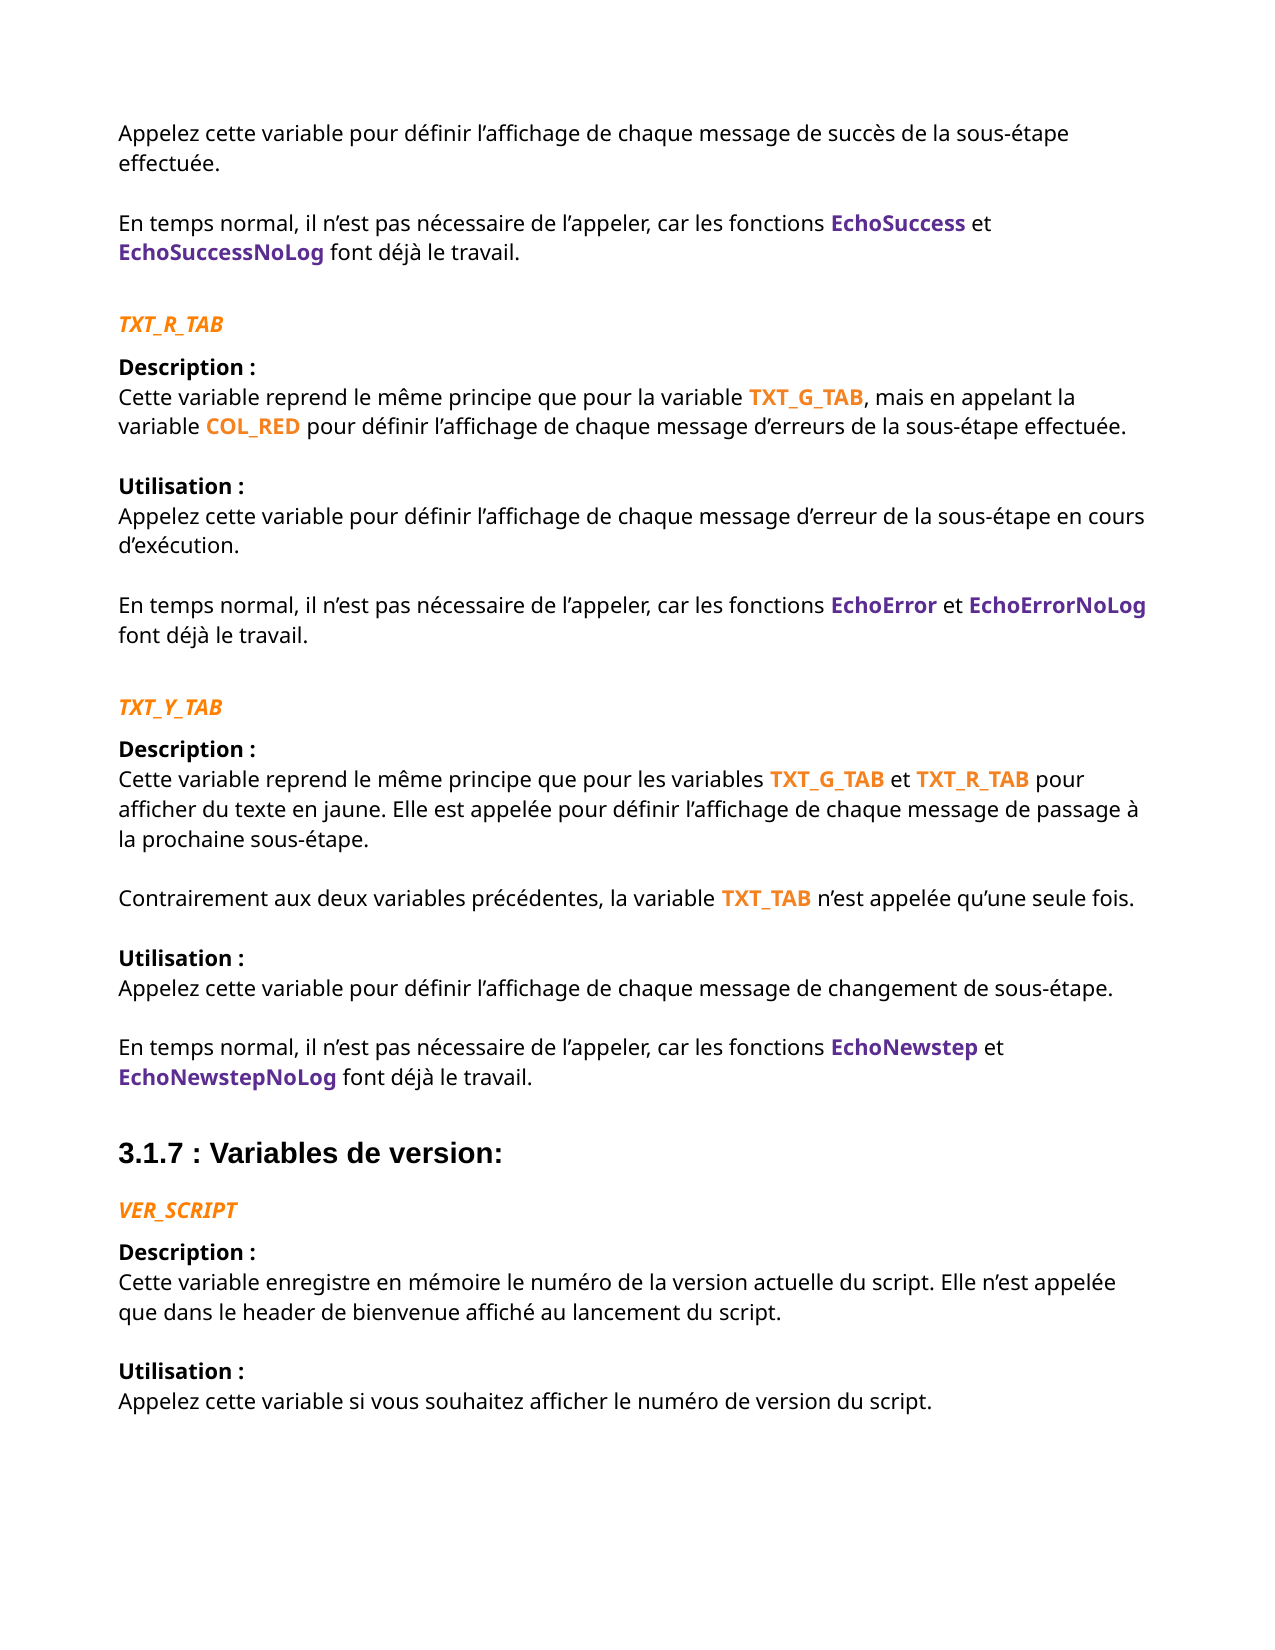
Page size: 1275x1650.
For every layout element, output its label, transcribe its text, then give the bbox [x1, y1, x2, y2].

text Utilisation : [118, 1356, 1157, 1386]
subtitle TXT_Y_TAB [118, 692, 1157, 722]
text Appelez cette variable pour définir l’affichage de chaque message de changement de sous-étape. [118, 972, 1157, 1002]
subtitle VER_SCRIPT [118, 1195, 1157, 1224]
text En temps normal, il n’est pas nécessaire de l’appeler, car les fonctions EchoSuccess et EchoSuccessNoLog font déjà le travail. [118, 207, 1157, 267]
text Cette variable enregistre en mémoire le numéro de la version actuelle du script. Elle n’est appelée que dans le header de bienvenue affiché au lancement du script. [118, 1267, 1157, 1326]
text Description : [118, 352, 1157, 381]
text Appelez cette variable si vous souhaitez afficher le numéro de version du script. [118, 1386, 1157, 1416]
text Appelez cette variable pour définir l’affichage de chaque message de succès de la sous-étape effectuée. [118, 118, 1157, 178]
text Utilisation : [118, 471, 1157, 501]
text Appelez cette variable pour définir l’affichage de chaque message d’erreur de la sous-étape en cours d’exécution. [118, 501, 1157, 560]
text Cette variable reprend le même principe que pour les variables TXT_G_TAB et TXT_R_TAB pour afficher du texte en jaune. Elle est appelée pour définir l’affichage de chaque message de passage à la prochaine sous-étape. [118, 764, 1157, 853]
text Contrairement aux deux variables précédentes, la variable TXT_TAB n’est appelée qu’une seule fois. [118, 883, 1157, 913]
text Cette variable reprend le même principe que pour la variable TXT_G_TAB, mais en appelant la variable COL_RED pour définir l’affichage de chaque message d’erreurs de la sous-étape effectuée. [118, 381, 1157, 441]
text En temps normal, il n’est pas nécessaire de l’appeler, car les fonctions EchoNewstep et EchoNewstepNoLog font déjà le travail. [118, 1032, 1157, 1092]
text Utilisation : [118, 943, 1157, 972]
text Description : [118, 734, 1157, 764]
subtitle TXT_R_TAB [118, 309, 1157, 339]
subtitle 3.1.7 : Variables de version: [118, 1136, 1157, 1170]
text Description : [118, 1237, 1157, 1267]
text En temps normal, il n’est pas nécessaire de l’appeler, car les fonctions EchoError et EchoErrorNoLog font déjà le travail. [118, 590, 1157, 649]
